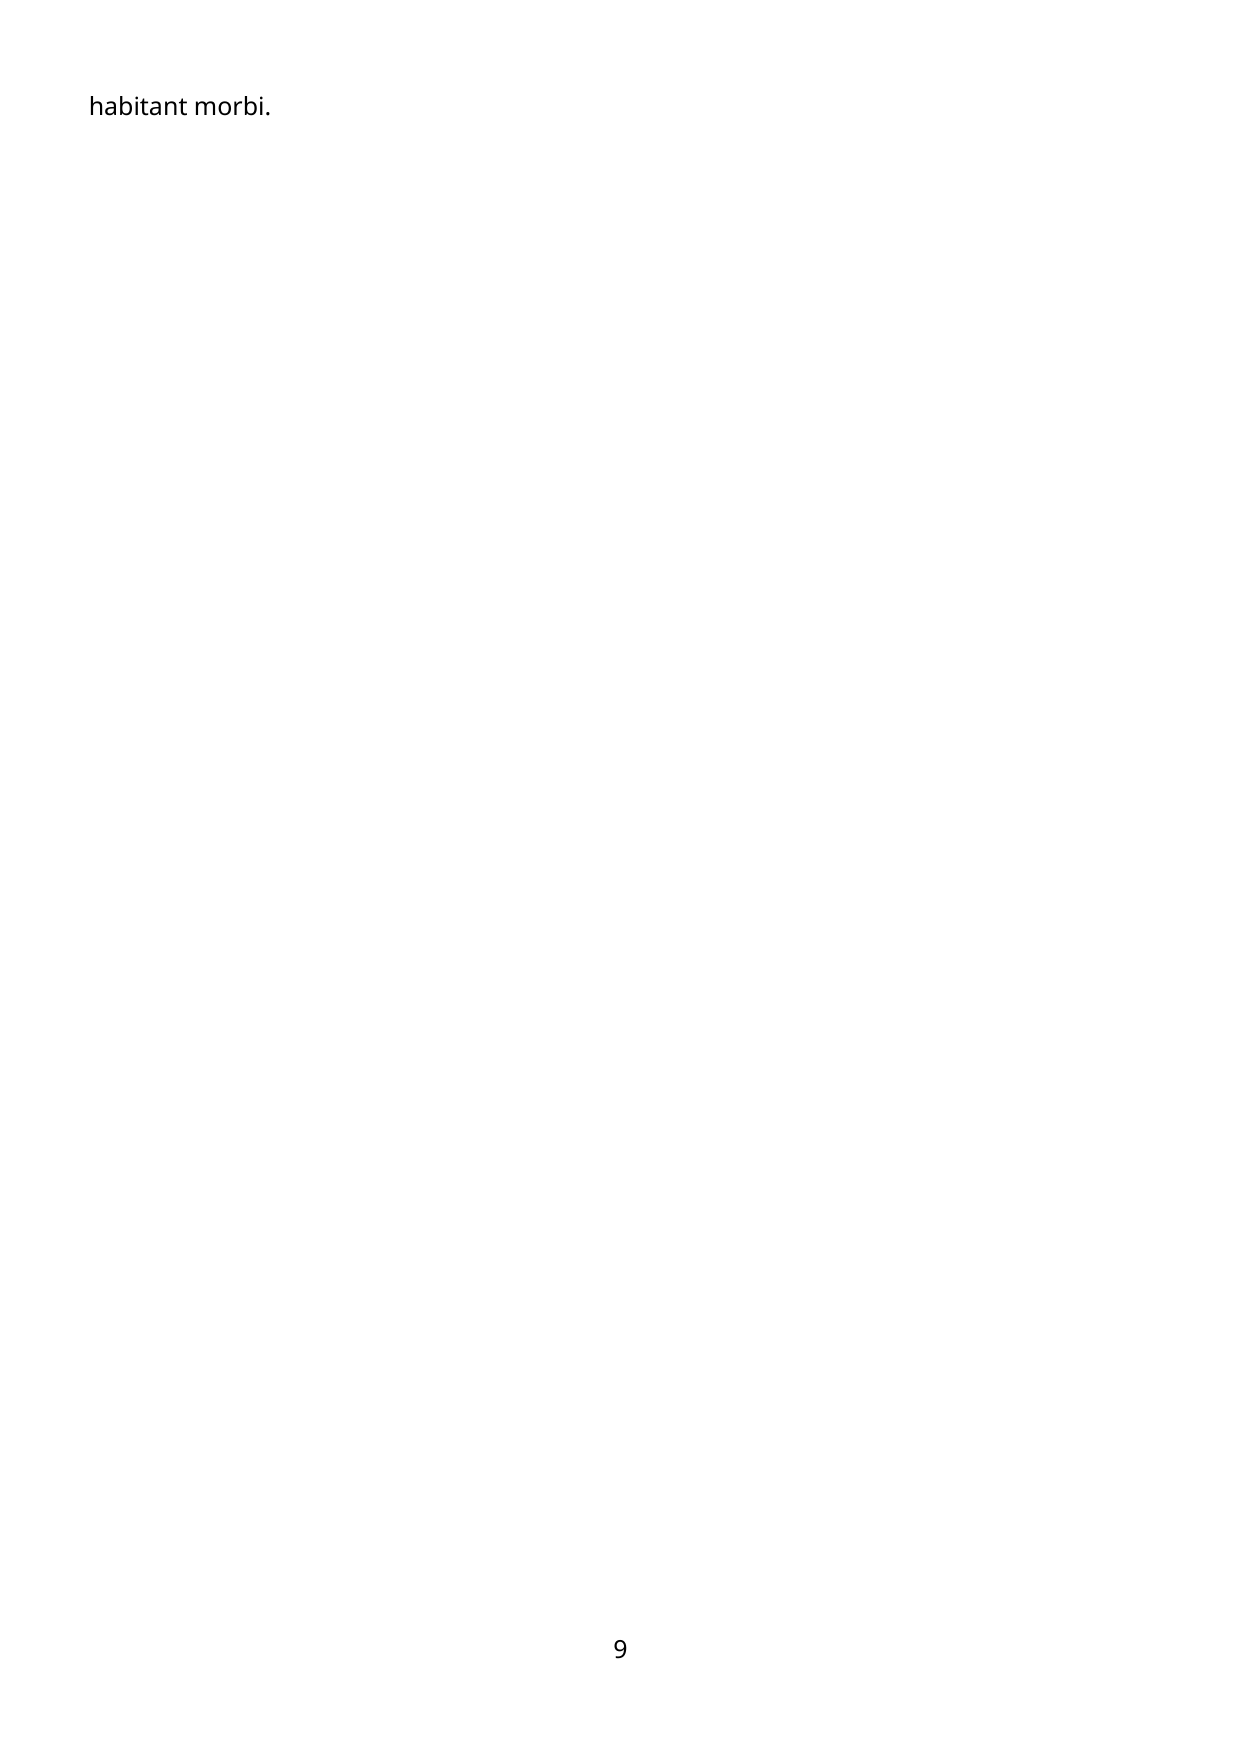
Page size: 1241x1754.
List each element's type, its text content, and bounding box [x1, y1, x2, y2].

text habitant morbi. [88, 88, 1152, 162]
